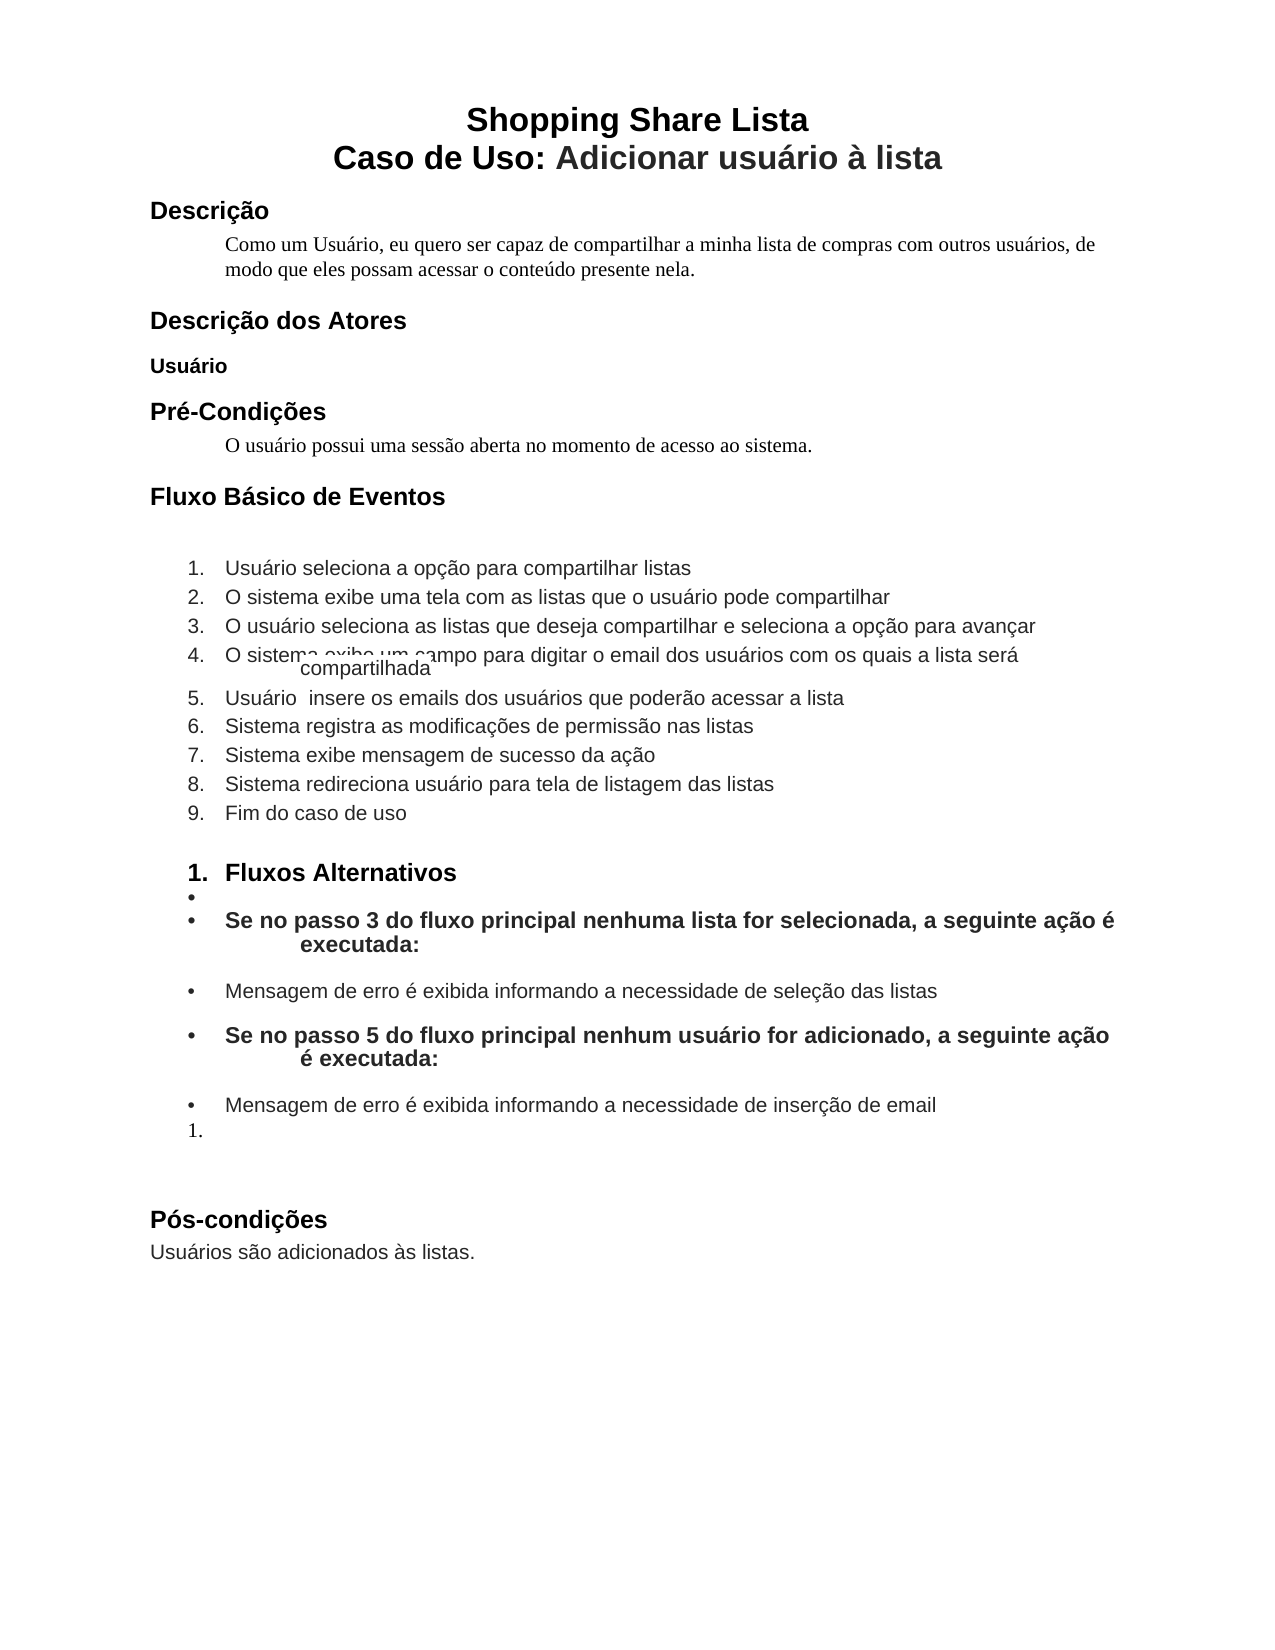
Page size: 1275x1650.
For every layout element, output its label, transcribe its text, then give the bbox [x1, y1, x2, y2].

list Sistema redireciona usuário para tela de listagem das listas [187, 780, 1125, 809]
list Usuário insere os emails dos usuários que poderão acessar a lista [187, 694, 1125, 722]
list O usuário seleciona as listas que deseja compartilhar e seleciona a opção para avançar [187, 622, 1125, 651]
list Se no passo 3 do fluxo principal nenhuma lista for selecionada, a seguinte ação é executada: [187, 910, 1125, 981]
list O sistema exibe um campo para digitar o email dos usuários com os quais a lista será compartilhada [187, 651, 1125, 694]
list Usuário seleciona a opção para compartilhar listas [187, 564, 1125, 593]
list Mensagem de erro é exibida informando a necessidade de seleção das listas [187, 981, 1125, 1024]
list Mensagem de erro é exibida informando a necessidade de inserção de email [187, 1096, 1125, 1117]
list Se no passo 5 do fluxo principal nenhum usuário for adicionado, a seguinte ação é executada: [187, 1024, 1125, 1096]
text Pré-Condições [150, 397, 1125, 426]
list Fluxos Alternativos [187, 861, 1125, 886]
text Fluxo Básico de Eventos [150, 482, 1125, 511]
list O sistema exibe uma tela com as listas que o usuário pode compartilhar [187, 593, 1125, 622]
text Usuário [150, 353, 1125, 378]
list Sistema exibe mensagem de sucesso da ação [187, 751, 1125, 780]
text Usuários são adicionados às listas. [150, 1239, 1125, 1263]
list Sistema registra as modificações de permissão nas listas [187, 722, 1125, 751]
text Descrição [150, 196, 1125, 224]
list Fim do caso de uso [187, 809, 1125, 823]
text Descrição dos Atores [150, 306, 1125, 334]
text Como um Usuário, eu quero ser capaz de compartilhar a minha lista de compras com outros usuários, de modo que eles possam acessar o conteúdo presente nela. [225, 231, 1125, 281]
text O usuário possui uma sessão aberta no momento de acesso ao sistema. [225, 432, 1125, 457]
text Pós-condições [150, 1204, 1125, 1233]
text Shopping Share Lista Caso de Uso: Adicionar usuário à lista [150, 100, 1125, 177]
